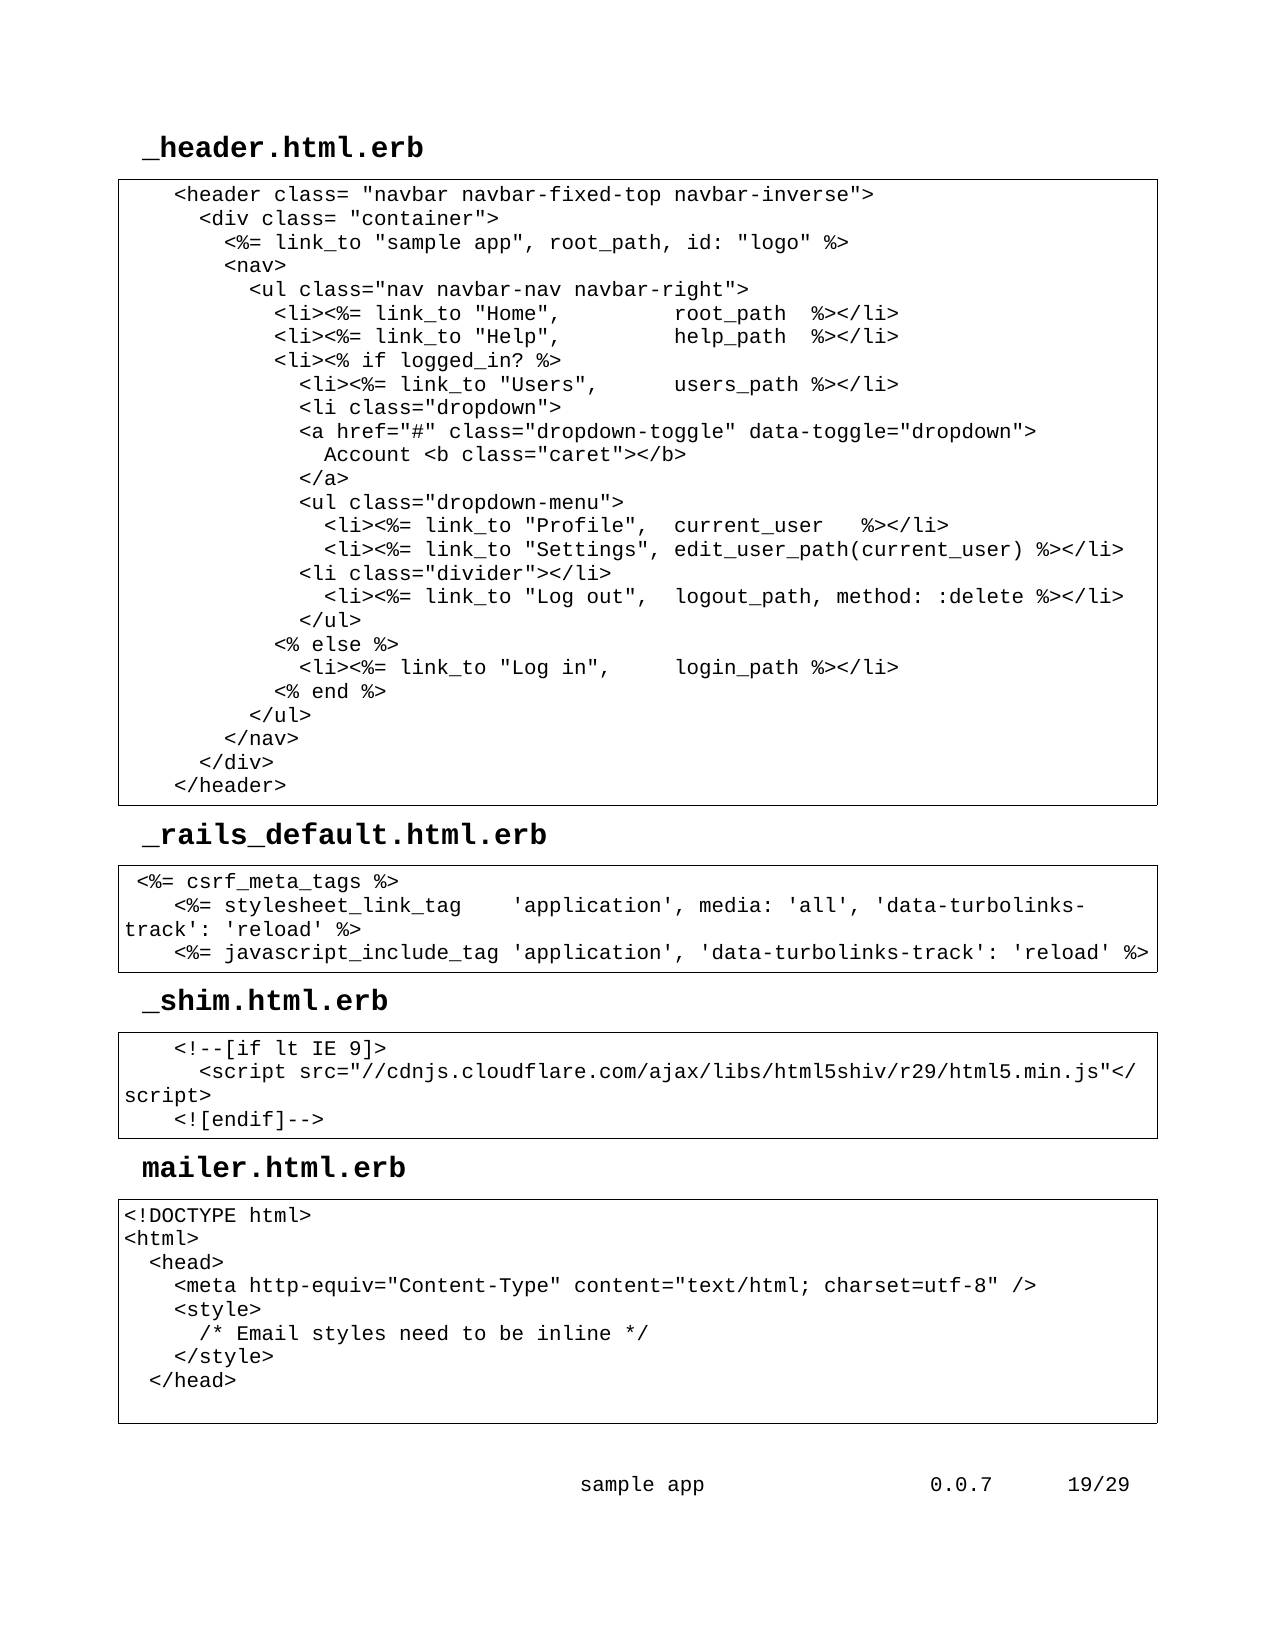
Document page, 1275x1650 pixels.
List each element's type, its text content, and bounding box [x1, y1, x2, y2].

table_header <header class= "navbar navbar-fixed-top navbar-inverse"> <div class= "container"> <%= link_to "sample app", root_path, id: "logo" %> <nav> <ul class="nav navbar-nav navbar-right"> <li><%= link_to "Home", root_path %></li> <li><%= link_to "Help", help_path %></li> <li><% if logged_in? %> <li><%= link_to "Users", users_path %></li> <li class="dropdown"> <a href="#" class="dropdown-toggle" data-toggle="dropdown"> Account <b class="caret"></b> </a> <ul class="dropdown-menu"> <li><%= link_to "Profile", current_user %></li> <li><%= link_to "Settings", edit_user_path(current_user) %></li> <li class="divider"></li> <li><%= link_to "Log out", logout_path, method: :delete %></li> </ul> <% else %> <li><%= link_to "Log in", login_path %></li> <% end %> </ul> </nav> </div> </header> [119, 180, 1157, 805]
subtitle mailer.html.erb [142, 1153, 1157, 1186]
table_header <%= csrf_meta_tags %> <%= stylesheet_link_tag 'application', media: 'all', 'data-turbolinks-track': 'reload' %> <%= javascript_include_tag 'application', 'data-turbolinks-track': 'reload' %> [119, 866, 1157, 972]
table_header <!--[if lt IE 9]> <script src="//cdnjs.cloudflare.com/ajax/libs/html5shiv/r29/html5.min.js"</script> <![endif]--> [119, 1033, 1157, 1138]
table_header <!DOCTYPE html> <html> <head> <meta http-equiv="Content-Type" content="text/html; charset=utf-8" /> <style> /* Email styles need to be inline */ </style> </head> [119, 1200, 1157, 1423]
subtitle _shim.html.erb [142, 986, 1157, 1019]
subtitle _rails_default.html.erb [142, 819, 1157, 853]
subtitle _header.html.erb [142, 133, 1157, 166]
